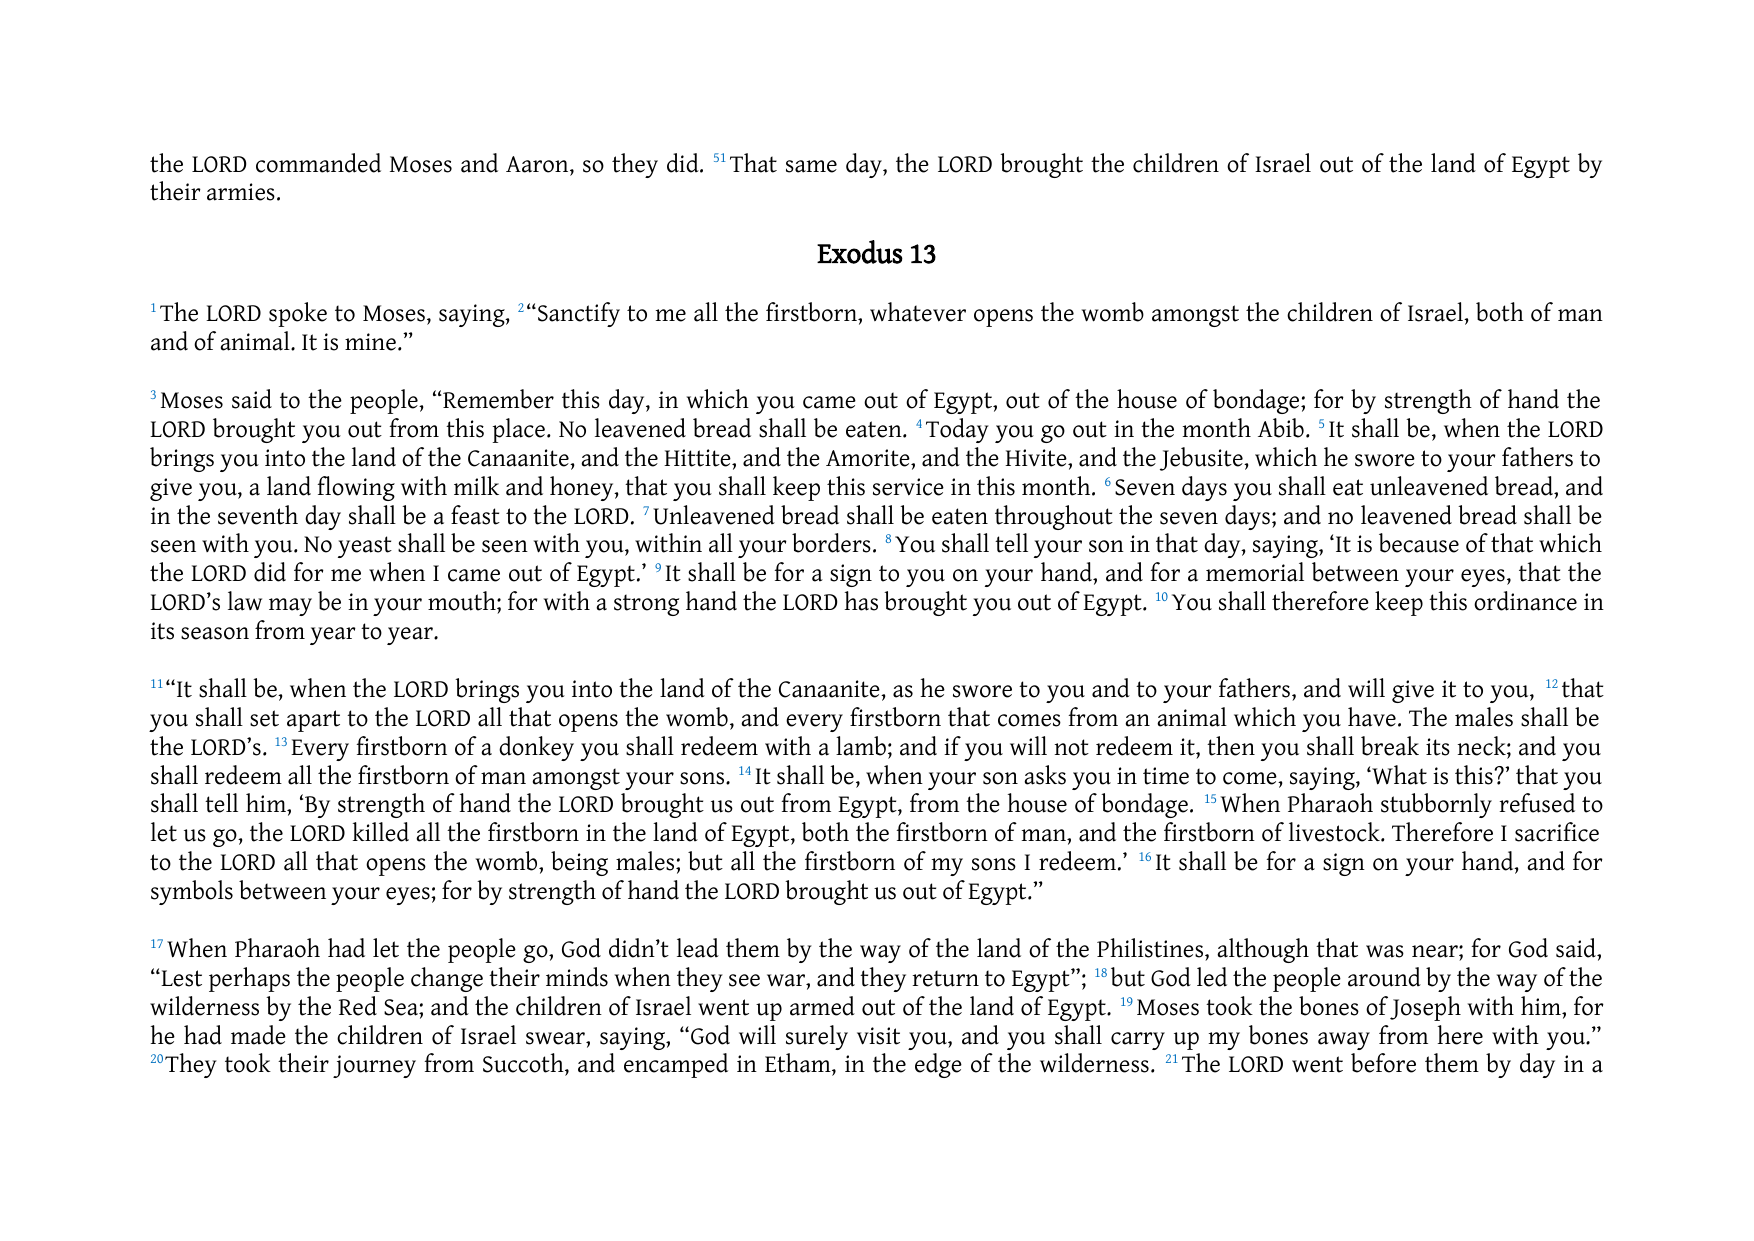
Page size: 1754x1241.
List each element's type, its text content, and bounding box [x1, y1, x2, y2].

text the LORD commanded Moses and Aaron, so they did. 51 That same day, the LORD brought the children of Israel out of the land of Egypt by their armies. [150, 150, 1604, 208]
text 17 When Pharaoh had let the people go, God didn’t lead them by the way of the land of the Philistines, although that was near; for God said, “Lest perhaps the people change their minds when they see war, and they return to Egypt”; 18 but God led the people around by the way of the wilderness by the Red Sea; and the children of Israel went up armed out of the land of Egypt. 19 Moses took the bones of Joseph with him, for he had made the children of Israel swear, saying, “God will surely visit you, and you shall carry up my bones away from here with you.” 20 They took their journey from Succoth, and encamped in Etham, in the edge of the wilderness. 21 The LORD went before them by day in a [150, 936, 1604, 1080]
text 3 Moses said to the people, “Remember this day, in which you came out of Egypt, out of the house of bondage; for by strength of hand the LORD brought you out from this place. No leavened bread shall be eaten. 4 Today you go out in the month Abib. 5 It shall be, when the LORD brings you into the land of the Canaanite, and the Hittite, and the Amorite, and the Hivite, and the Jebusite, which he swore to your fathers to give you, a land flowing with milk and honey, that you shall keep this service in this month. 6 Seven days you shall eat unleavened bread, and in the seventh day shall be a feast to the LORD. 7 Unleavened bread shall be eaten throughout the seven days; and no leavened bread shall be seen with you. No yeast shall be seen with you, within all your borders. 8 You shall tell your son in that day, saying, ‘It is because of that which the LORD did for me when I came out of Egypt.’ 9 It shall be for a sign to you on your hand, and for a memorial between your eyes, that the LORD’s law may be in your mouth; for with a strong hand the LORD has brought you out of Egypt. 10 You shall therefore keep this ordinance in its season from year to year. [150, 387, 1604, 646]
text 11 “It shall be, when the LORD brings you into the land of the Canaanite, as he swore to you and to your fathers, and will give it to you, 12 that you shall set apart to the LORD all that opens the womb, and every firstborn that comes from an animal which you have. The males shall be the LORD’s. 13 Every firstborn of a donkey you shall redeem with a lamb; and if you will not redeem it, then you shall break its neck; and you shall redeem all the firstborn of man amongst your sons. 14 It shall be, when your son asks you in time to come, saying, ‘What is this?’ that you shall tell him, ‘By strength of hand the LORD brought us out from Egypt, from the house of bondage. 15 When Pharaoh stubbornly refused to let us go, the LORD killed all the firstborn in the land of Egypt, both the firstborn of man, and the firstborn of livestock. Therefore I sacrifice to the LORD all that opens the womb, being males; but all the firstborn of my sons I redeem.’ 16 It shall be for a sign on your hand, and for symbols between your eyes; for by strength of hand the LORD brought us out of Egypt.” [150, 676, 1604, 906]
text 1 The LORD spoke to Moses, saying, 2 “Sanctify to me all the firstborn, whatever opens the womb amongst the children of Israel, both of man and of animal. It is mine.” [150, 300, 1604, 357]
text Exodus 13 [150, 237, 1604, 271]
